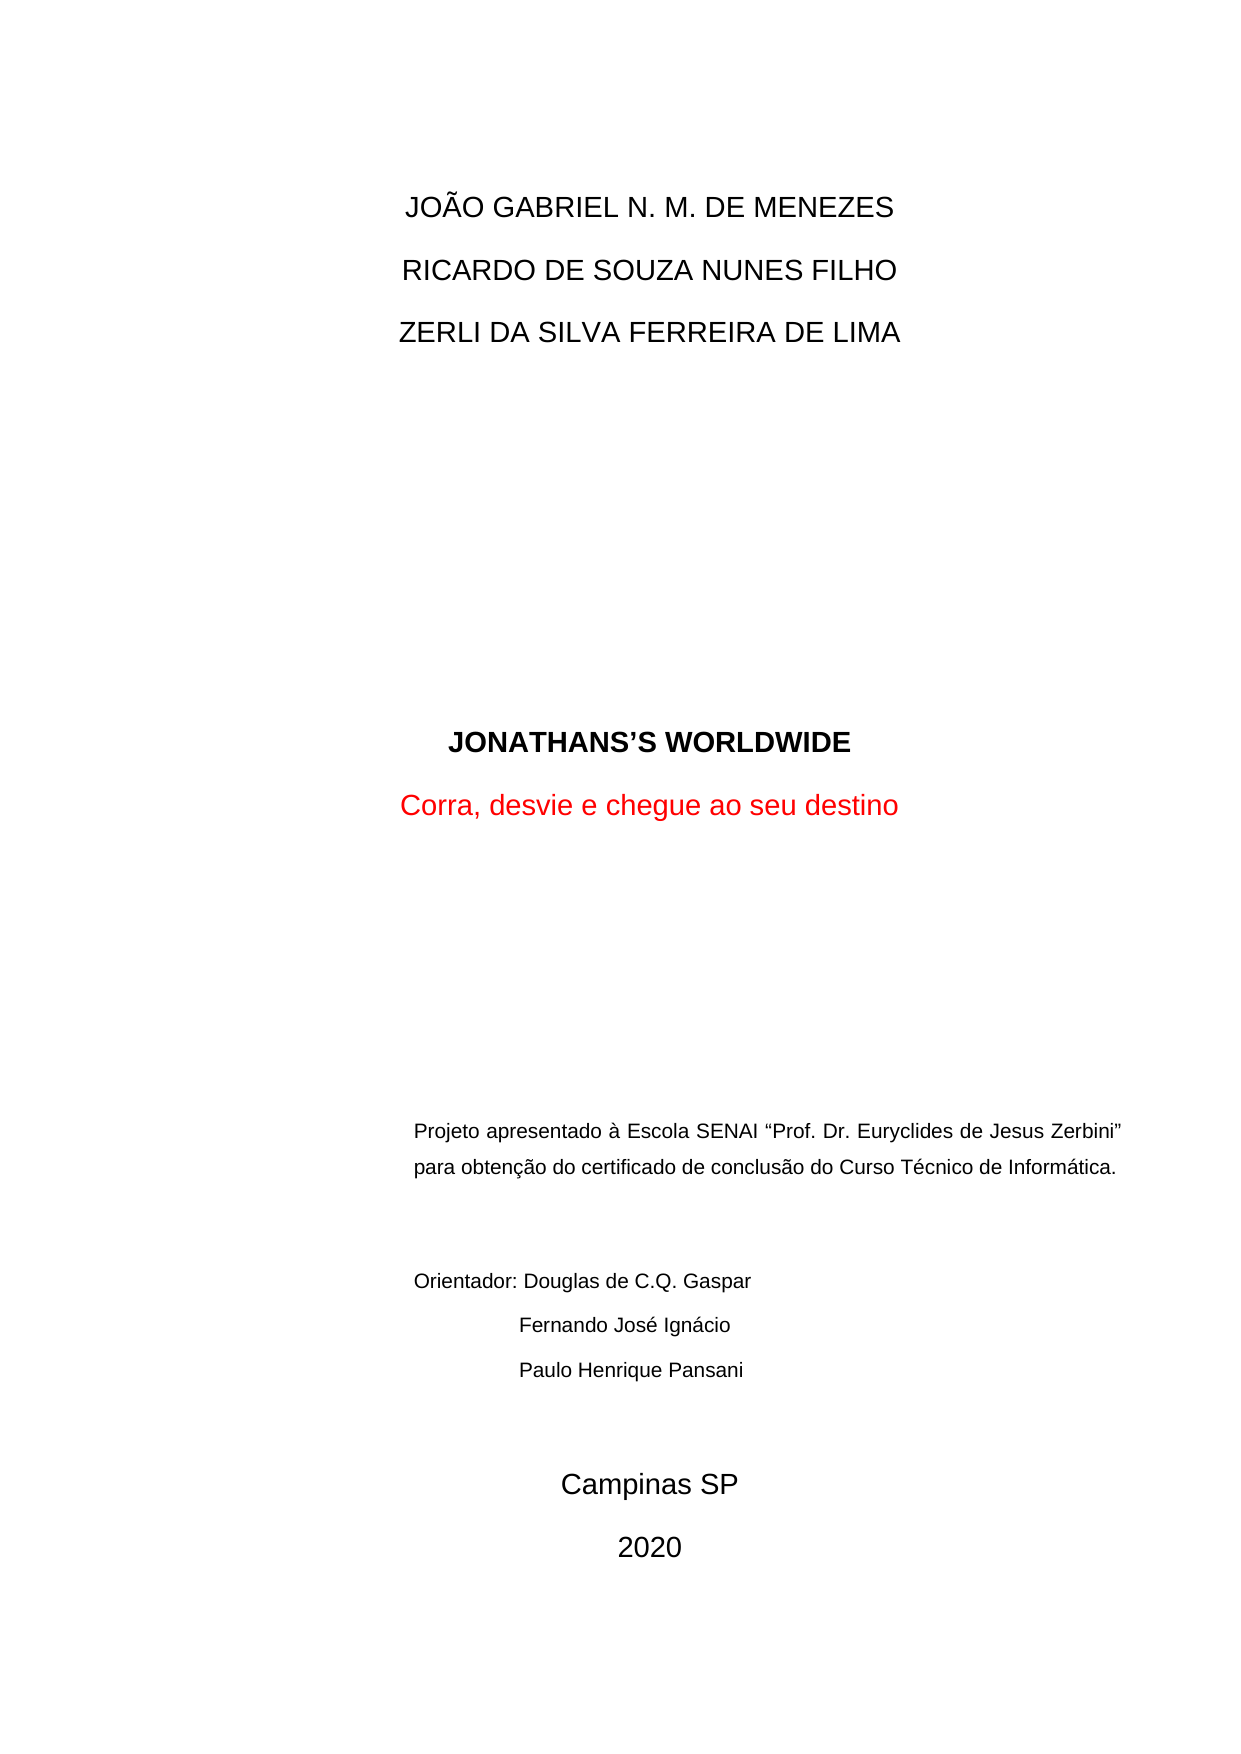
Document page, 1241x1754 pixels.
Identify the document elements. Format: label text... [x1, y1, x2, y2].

text Projeto apresentado à Escola SENAI “Prof. Dr. Euryclides de Jesus Zerbini” para obtenção do certificado de conclusão do Curso Técnico de Informática. [413, 1119, 1122, 1179]
text Fernando José Ignácio [473, 1313, 1122, 1337]
text Paulo Henrique Pansani [413, 1358, 1122, 1382]
text JOÃO GABRIEL N. M. DE MENEZES [177, 190, 1122, 223]
text Corra, desvie e chegue ao seu destino [177, 788, 1122, 822]
text ZERLI DA SILVA FERREIRA DE LIMA [177, 315, 1122, 349]
text JONATHANS’S WORLDWIDE [177, 726, 1122, 759]
text Orientador: Douglas de C.Q. Gaspar [413, 1268, 1122, 1292]
text 2020 [177, 1530, 1122, 1563]
text Campinas SP [177, 1467, 1122, 1500]
text RICARDO DE SOUZA NUNES FILHO [177, 252, 1122, 286]
